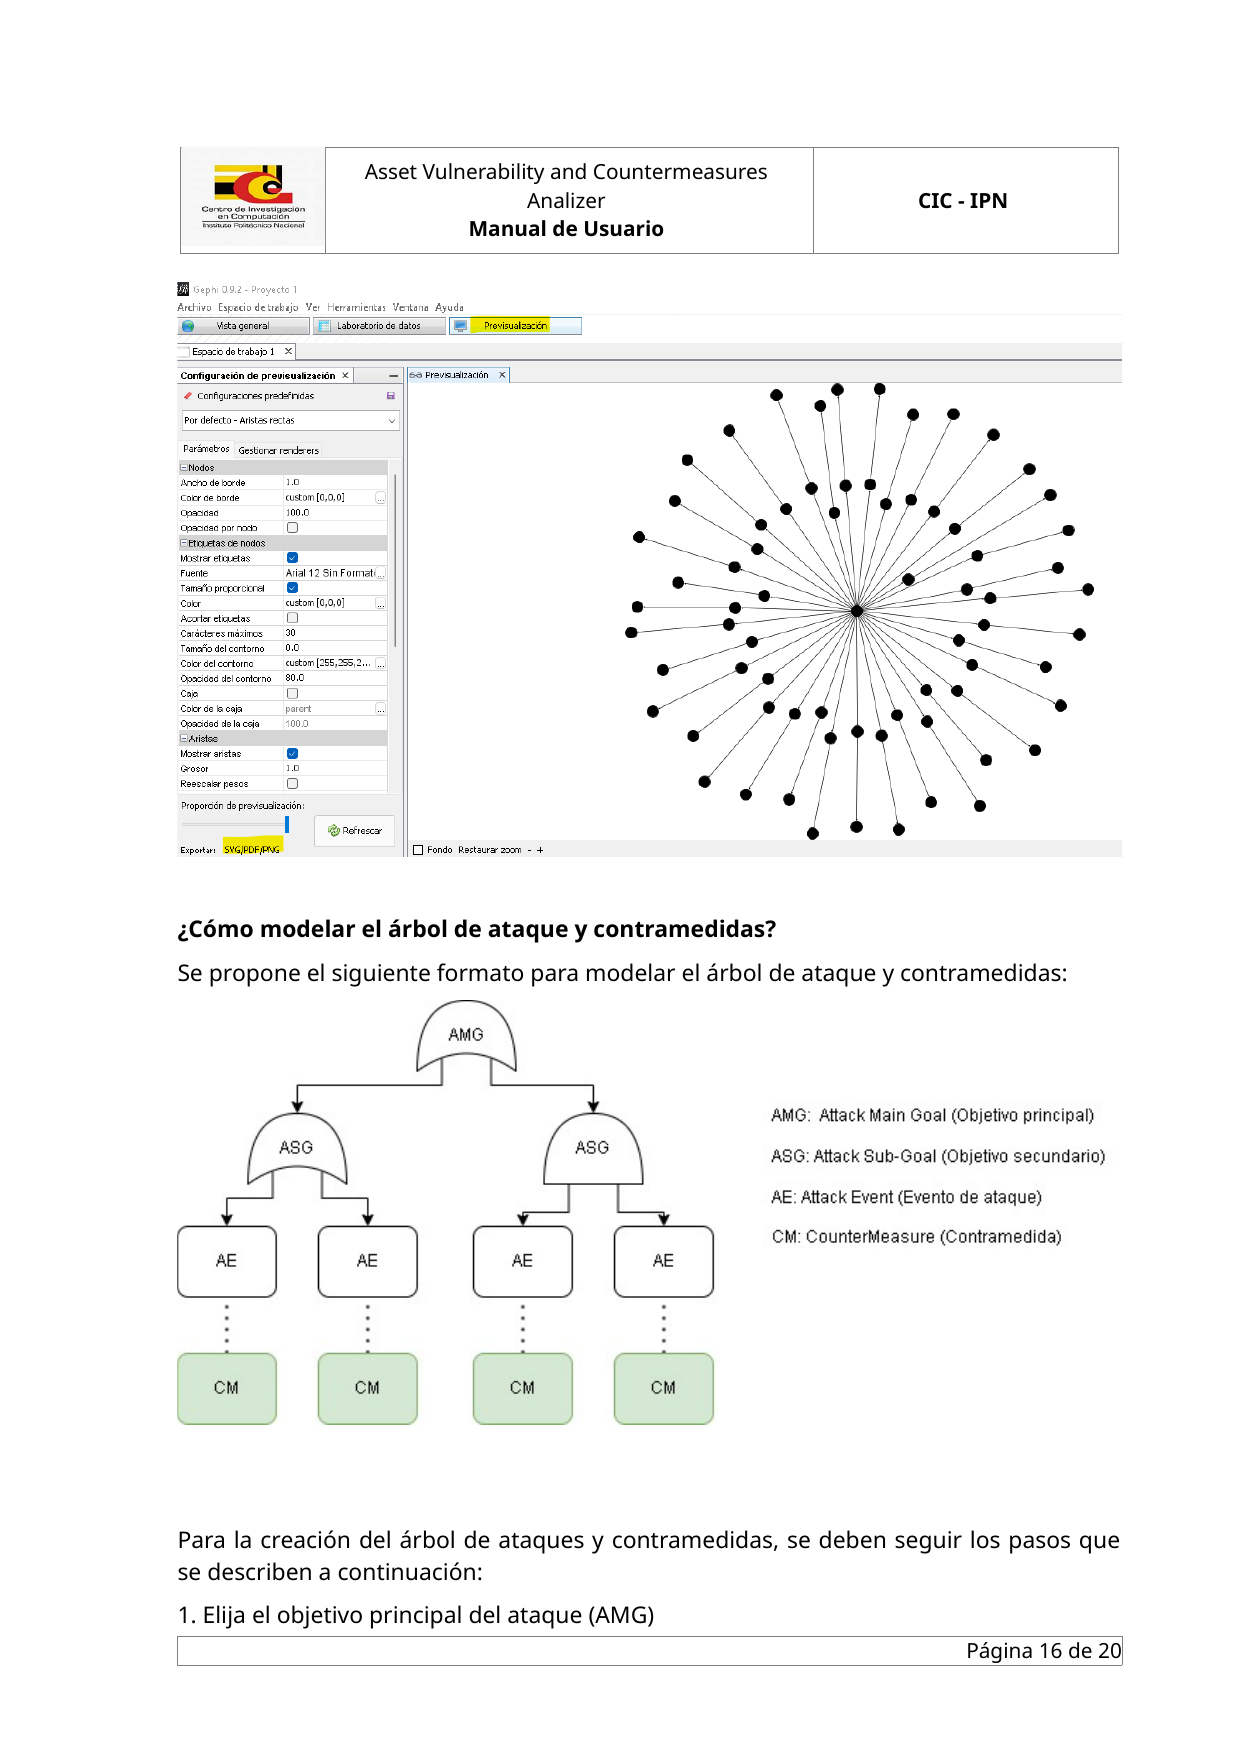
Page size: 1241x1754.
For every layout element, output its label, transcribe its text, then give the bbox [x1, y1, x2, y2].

text Para la creación del árbol de ataques y contramedidas, se deben seguir los pasos que se describen a continuación: [177, 1524, 1122, 1587]
text ¿Cómo modelar el árbol de ataque y contramedidas? [177, 913, 1122, 944]
text Se propone el siguiente formato para modelar el árbol de ataque y contramedidas: [177, 957, 1122, 988]
text 1. Elija el objetivo principal del ataque (AMG) [177, 1599, 1122, 1630]
